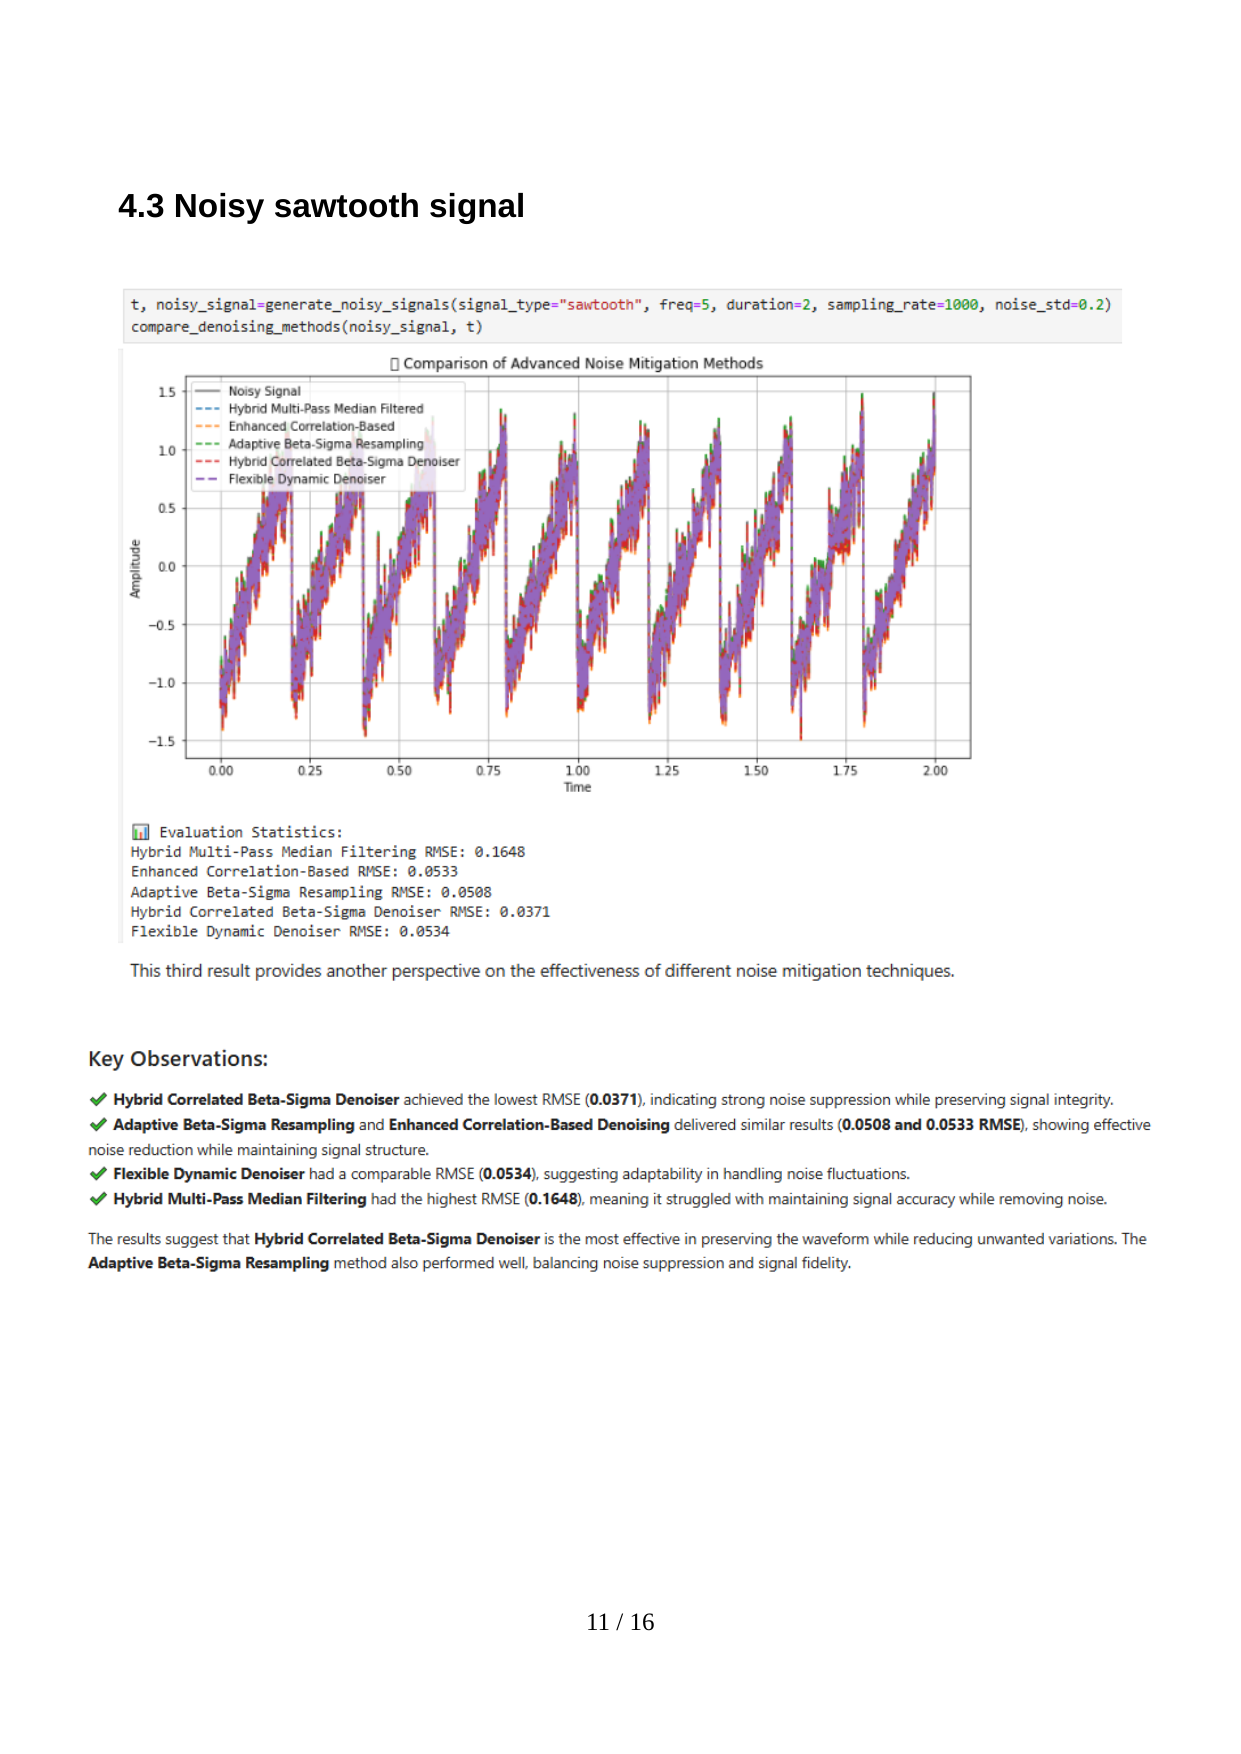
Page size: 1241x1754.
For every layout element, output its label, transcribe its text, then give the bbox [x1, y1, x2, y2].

subtitle 4.3 Noisy sawtooth signal [118, 187, 1122, 225]
picture [118, 285, 1123, 990]
picture [82, 1041, 1158, 1282]
